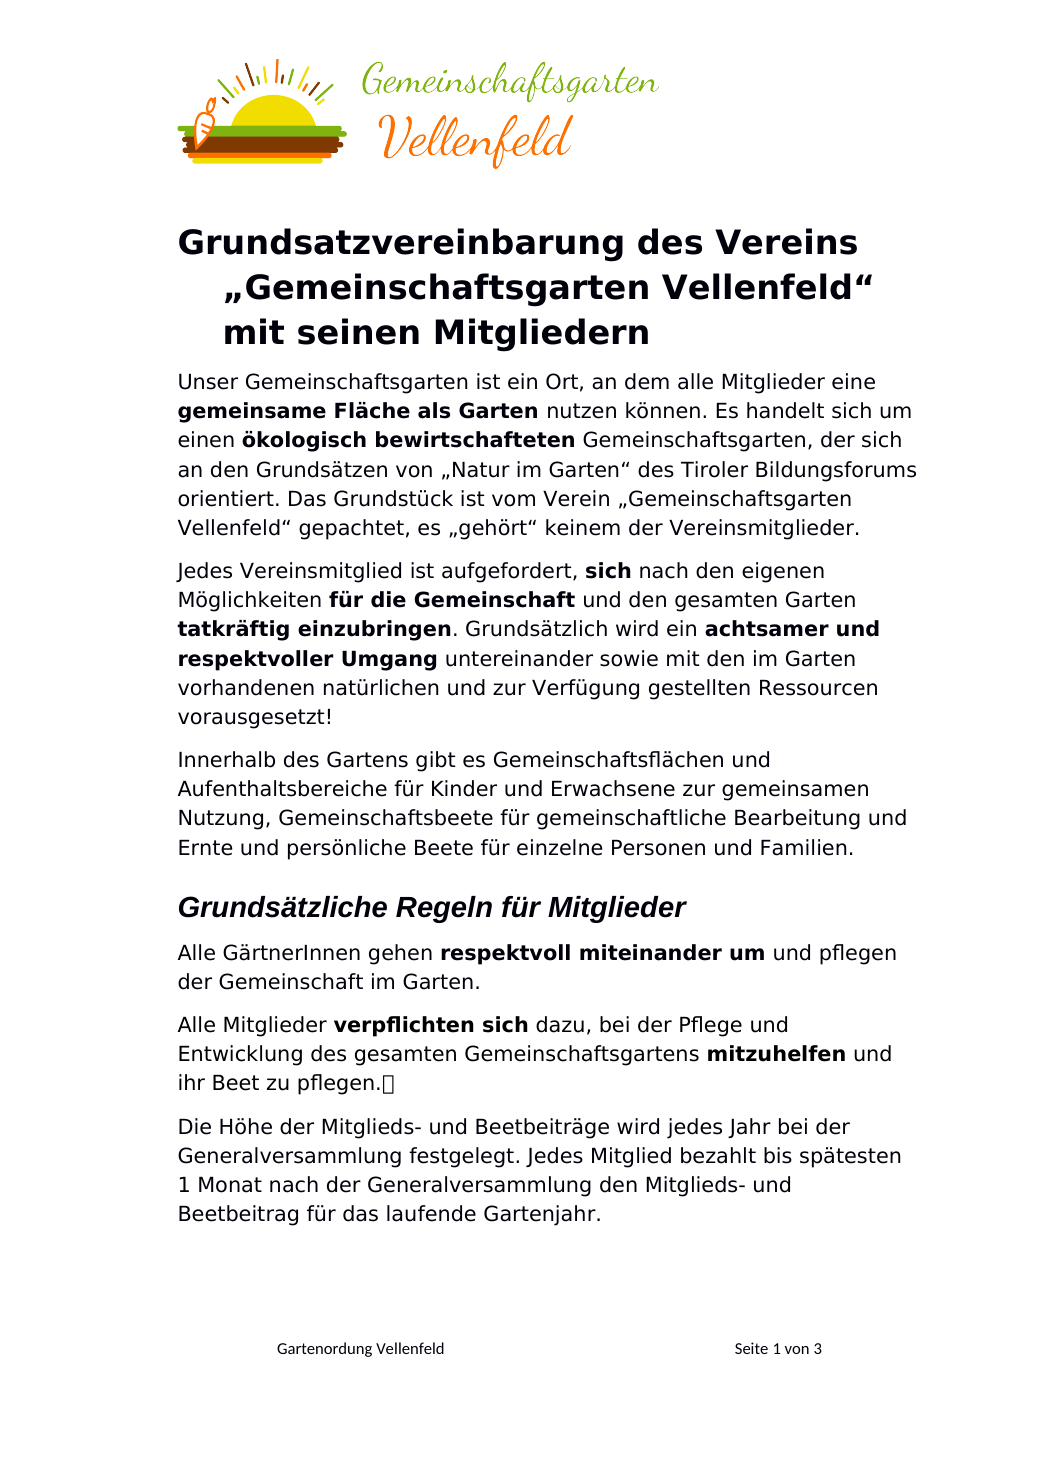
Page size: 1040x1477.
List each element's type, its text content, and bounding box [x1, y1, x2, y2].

subtitle Grundsatzvereinbarung des Vereins „Gemeinschaftsgarten Vellenfeld“ mit seinen Mitgliedern [177, 223, 921, 352]
text Alle Mitglieder verpflichten sich dazu, bei der Pflege und Entwicklung des gesamten Gemeinschaftsgartens mitzuhelfen und ihr Beet zu pflegen. [177, 1013, 921, 1096]
picture [177, 59, 660, 169]
text Die Höhe der Mitglieds- und Beetbeiträge wird jedes Jahr bei der Generalversammlung festgelegt. Jedes Mitglied bezahlt bis spätesten 1 Monat nach der Generalversammlung den Mitglieds- und Beetbeitrag für das laufende Gartenjahr. [177, 1115, 921, 1227]
text Unser Gemeinschaftsgarten ist ein Ort, an dem alle Mitglieder eine gemeinsame Fläche als Garten nutzen können. Es handelt sich um einen ökologisch bewirtschafteten Gemeinschaftsgarten, der sich an den Grundsätzen von „Natur im Garten“ des Tiroler Bildungsforums orientiert. Das Grundstück ist vom Verein „Gemeinschaftsgarten Vellenfeld“ gepachtet, es „gehört“ keinem der Vereinsmitglieder. [177, 370, 921, 540]
text Alle GärtnerInnen gehen respektvoll miteinander um und pflegen der Gemeinschaft im Garten. [177, 941, 921, 994]
subtitle Grundsätzliche Regeln für Mitglieder [177, 889, 921, 923]
text Innerhalb des Gartens gibt es Gemeinschaftsflächen und Aufenthaltsbereiche für Kinder und Erwachsene zur gemeinsamen Nutzung, Gemeinschaftsbeete für gemeinschaftliche Bearbeitung und Ernte und persönliche Beete für einzelne Personen und Familien. [177, 748, 921, 860]
text Jedes Vereinsmitglied ist aufgefordert, sich nach den eigenen Möglichkeiten für die Gemeinschaft und den gesamten Garten tatkräftig einzubringen. Grundsätzlich wird ein achtsamer und respektvoller Umgang untereinander sowie mit den im Garten vorhandenen natürlichen und zur Verfügung gestellten Ressourcen vorausgesetzt! [177, 559, 921, 729]
